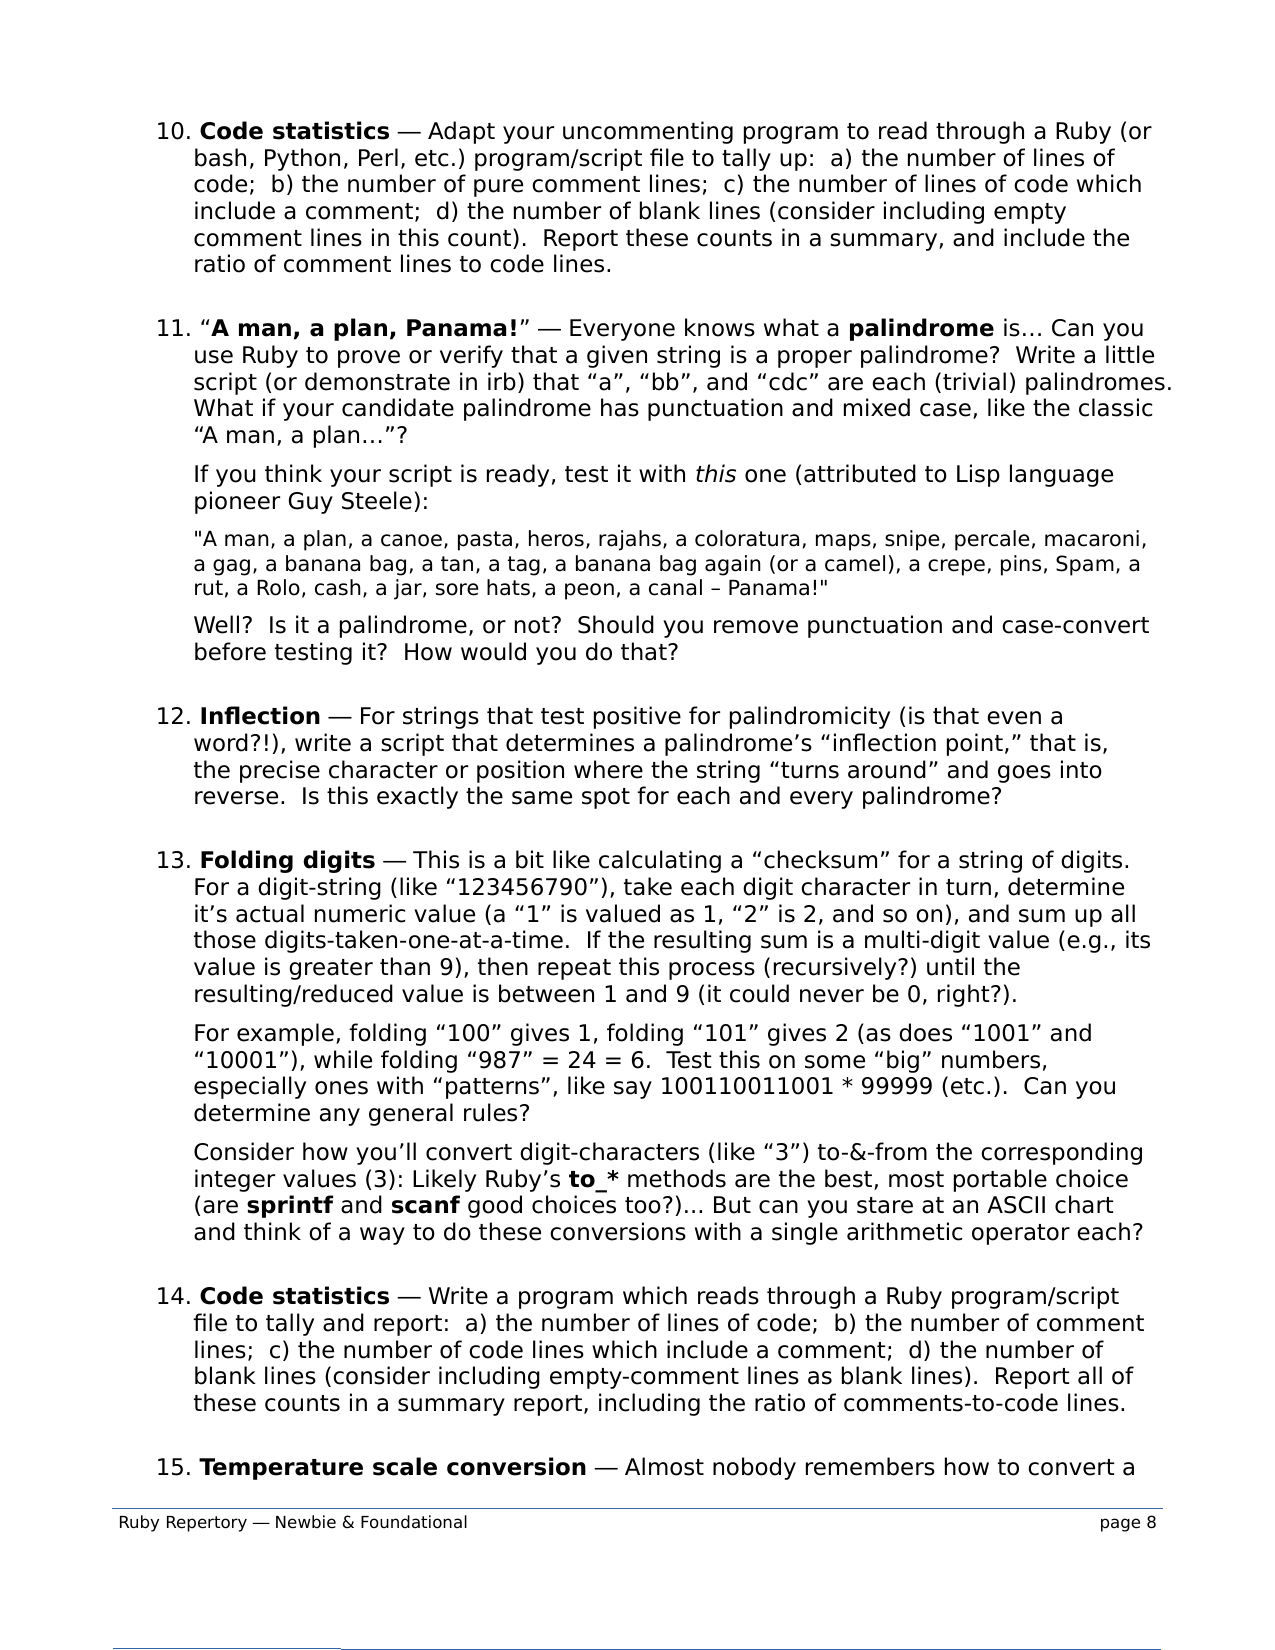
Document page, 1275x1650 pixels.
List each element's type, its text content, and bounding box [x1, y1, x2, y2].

text "A man, a plan, a canoe, pasta, heros, rajahs, a coloratura, maps, snipe, percale, macaroni, a gag, a banana bag, a tan, a tag, a banana bag again (or a camel), a crepe, pins, Spam, a rut, a Rolo, cash, a jar, sore hats, a peon, a canal – Panama!" [193, 527, 1157, 600]
list “A man, a plan, Panama!” ― Everyone knows what a palindrome is… Can you use Ruby to prove or verify that a given string is a proper palindrome? Write a little script (or demonstrate in irb) that “a”, “bb”, and “cdc” are each (trivial) palindromes. What if your candidate palindrome has punctuation and mixed case, like the classic “A man, a plan…”? [156, 316, 1182, 449]
list Folding digits ― This is a bit like calculating a “checksum” for a string of digits. For a digit-string (like “123456790”), take each digit character in turn, determine it’s actual numeric value (a “1” is valued as 1, “2” is 2, and so on), and sum up all those digits-taken-one-at-a-time. If the resulting sum is a multi-digit value (e.g., its value is greater than 9), then repeat this process (recursively?) until the resulting/reduced value is between 1 and 9 (it could never be 0, right?). [156, 848, 1157, 1008]
text For example, folding “100” gives 1, folding “101” gives 2 (as does “1001” and “10001”), while folding “987” = 24 = 6. Test this on some “big” numbers, especially ones with “patterns”, like say 100110011001 * 99999 (etc.). Can you determine any general rules? [193, 1020, 1157, 1127]
text Consider how you’ll convert digit-characters (like “3”) to-&-from the corresponding integer values (3): Likely Ruby’s to_* methods are the best, most portable choice (are sprintf and scanf good choices too?)... But can you stare at an ASCII chart and think of a way to do these conversions with a single arithmetic operator each? [193, 1139, 1157, 1246]
text Well? Is it a palindrome, or not? Should you remove punctuation and case-convert before testing it? How would you do that? [193, 613, 1157, 666]
list Inflection ― For strings that test positive for palindromicity (is that even a word?!), write a script that determines a palindrome’s “inflection point,” that is, the precise character or position where the string “turns around” and goes into reverse. Is this exactly the same spot for each and every palindrome? [156, 703, 1132, 810]
list Code statistics ― Write a program which reads through a Ruby program/script file to tally and report: a) the number of lines of code; b) the number of comment lines; c) the number of code lines which include a comment; d) the number of blank lines (consider including empty-comment lines as blank lines). Report all of these counts in a summary report, including the ratio of comments-to-code lines. [156, 1283, 1157, 1417]
list Temperature scale conversion ― Almost nobody remembers how to convert a [156, 1454, 1157, 1481]
list Code statistics ― Adapt your uncommenting program to read through a Ruby (or bash, Python, Perl, etc.) program/script file to tally up: a) the number of lines of code; b) the number of pure comment lines; c) the number of lines of code which include a comment; d) the number of blank lines (consider including empty comment lines in this count). Report these counts in a summary, and include the ratio of comment lines to code lines. [156, 118, 1157, 278]
text If you think your script is ready, test it with this one (attributed to Lisp language pioneer Guy Steele): [193, 461, 1157, 515]
